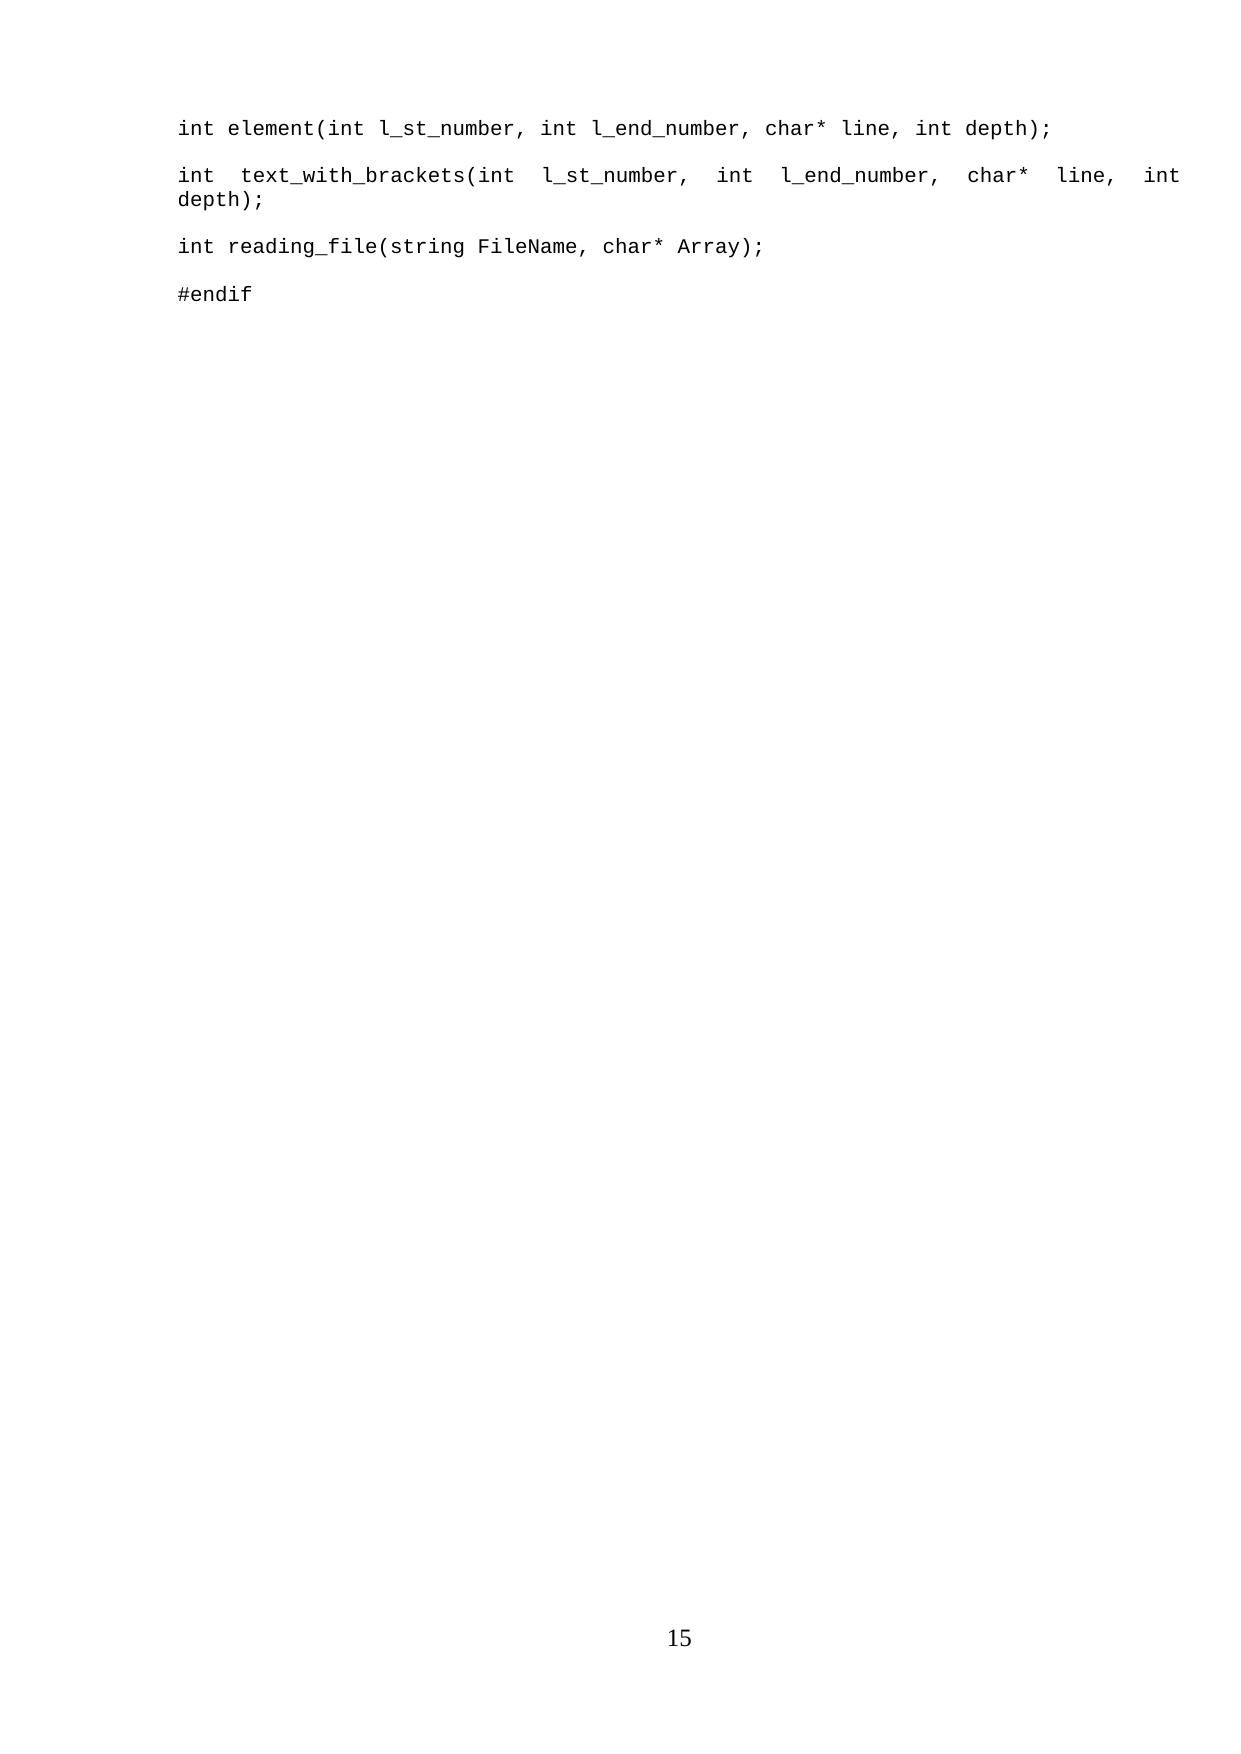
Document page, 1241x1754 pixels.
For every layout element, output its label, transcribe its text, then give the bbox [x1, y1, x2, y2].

text int text_with_brackets(int l_st_number, int l_end_number, char* line, int depth); [177, 165, 1181, 213]
text #endif [177, 284, 1181, 307]
text int element(int l_st_number, int l_end_number, char* line, int depth); [177, 118, 1181, 142]
text int reading_file(string FileName, char* Array); [177, 236, 1181, 260]
